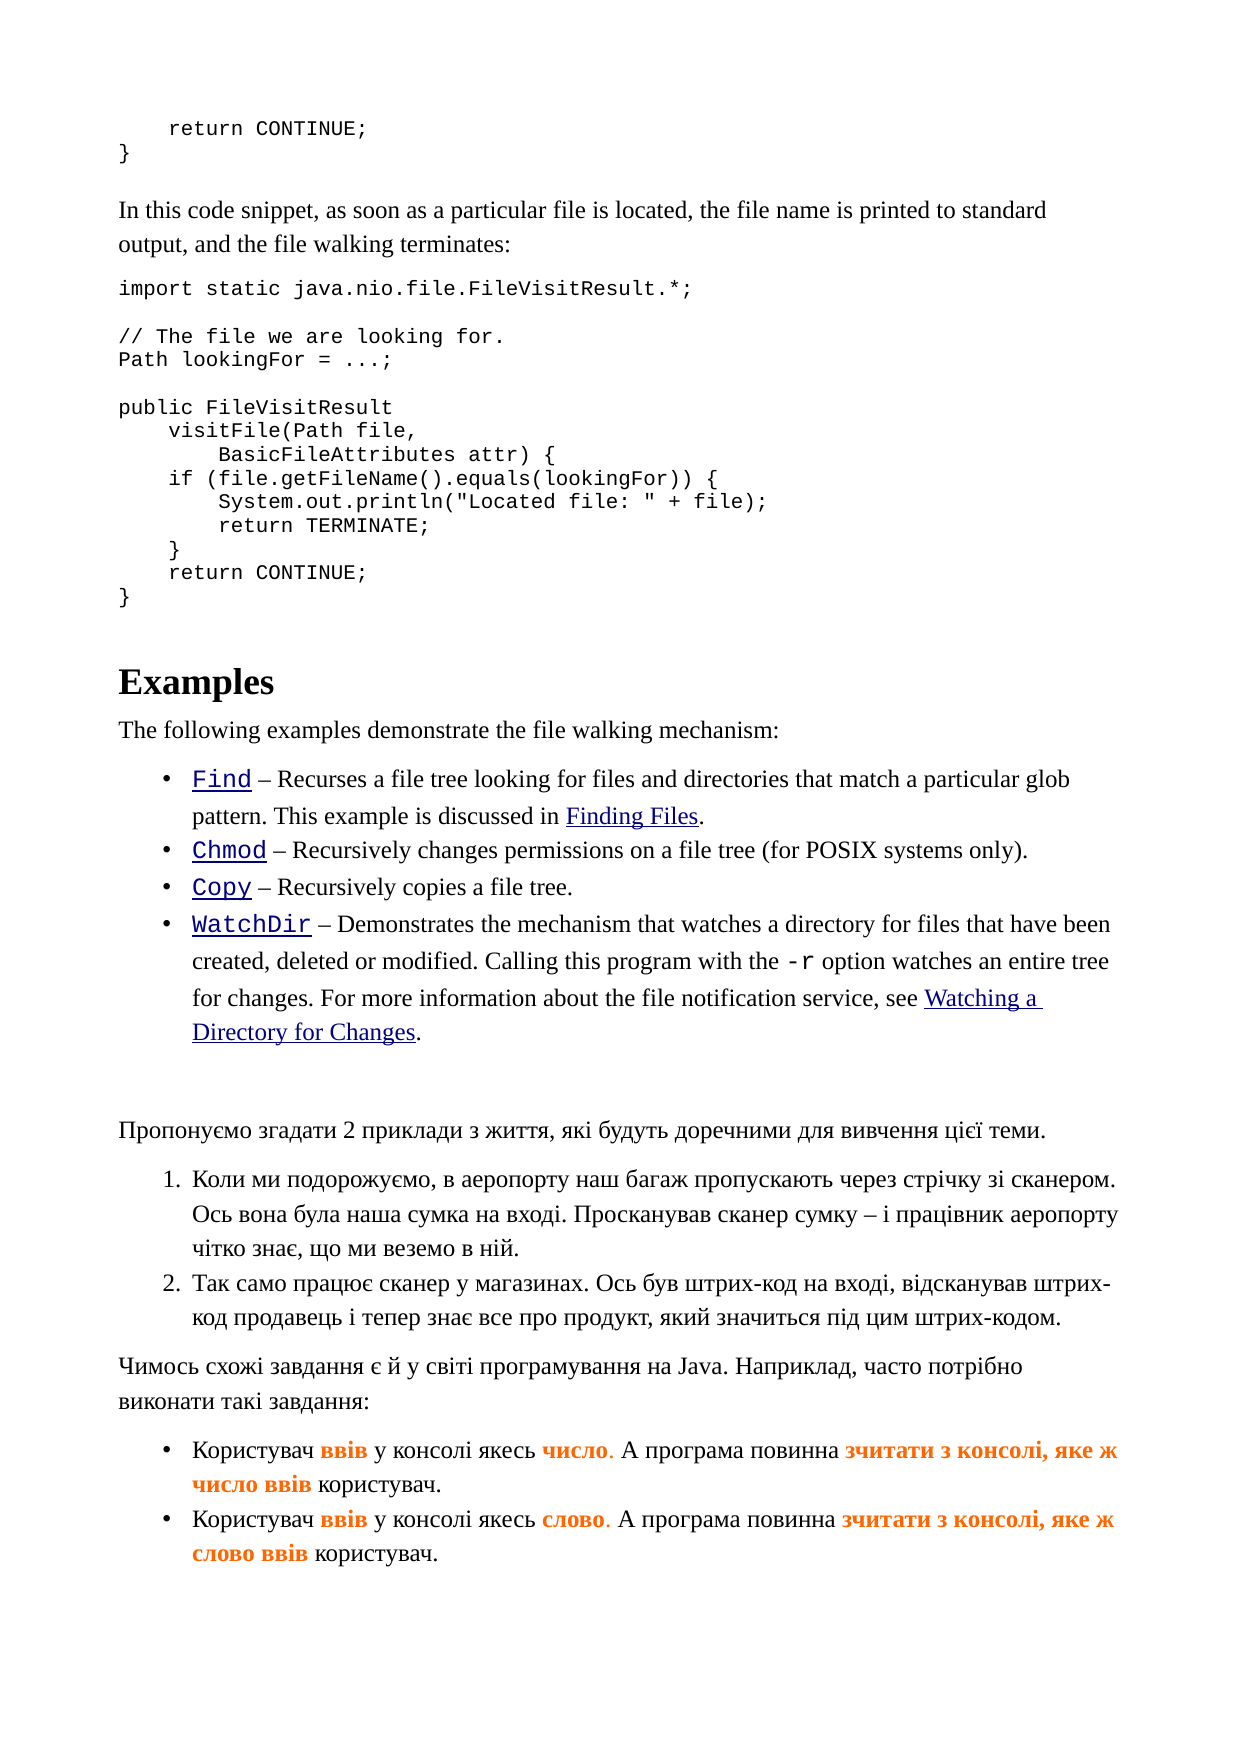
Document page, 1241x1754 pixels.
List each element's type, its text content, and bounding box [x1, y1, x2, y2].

subtitle Examples [118, 660, 1122, 703]
text return CONTINUE; [118, 562, 1122, 586]
text The following examples demonstrate the file walking mechanism: [118, 715, 1122, 744]
text visitFile(Path file, [118, 420, 1122, 444]
text return TERMINATE; [118, 515, 1122, 538]
text return CONTINUE; [118, 118, 1122, 142]
text if (file.getFileName().equals(lookingFor)) { [118, 468, 1122, 491]
text Пропонуємо згадати 2 приклади з життя, які будуть доречними для вивчення цієї теми. [118, 1115, 1122, 1144]
text System.out.println("Located file: " + file); [118, 491, 1122, 515]
list Користувач ввів у консолі якесь слово. А програма повинна зчитати з консолі, яке ж слово ввів користувач. [162, 1504, 1122, 1567]
text BasicFileAttributes attr) { [118, 444, 1122, 468]
list Так само працює сканер у магазинах. Ось був штрих-код на вході, відсканував штрих-код продавець і тепер знає все про продукт, який значиться під цим штрих-кодом. [162, 1268, 1122, 1331]
list Chmod – Recursively changes permissions on a file tree (for POSIX systems only). [162, 836, 1122, 866]
list Користувач ввів у консолі якесь число. А програма повинна зчитати з консолі, яке ж число ввів користувач. [162, 1435, 1122, 1498]
list Коли ми подорожуємо, в аеропорту наш багаж пропускають через стрічку зі сканером. Ось вона була наша сумка на вході. Просканував сканер сумку – і працівник аеропорту чітко знає, що ми веземо в ній. [162, 1164, 1122, 1262]
list WatchDir – Demonstrates the mechanism that watches a directory for files that have been created, deleted or modified. Calling this program with the -r option watches an entire tree for changes. For more information about the file notification service, see Watching a Directory for Changes. [162, 909, 1122, 1046]
text public FileVisitResult [118, 397, 1122, 420]
text Path lookingFor = ...; [118, 349, 1122, 373]
text // The file we are looking for. [118, 326, 1122, 349]
text } [118, 586, 1122, 609]
list Find – Recurses a file tree looking for files and directories that match a particular glob pattern. This example is discussed in Finding Files. [162, 764, 1122, 830]
text } [118, 142, 1122, 165]
list Copy – Recursively copies a file tree. [162, 872, 1122, 903]
text } [118, 538, 1122, 562]
text import static java.nio.file.FileVisitResult.*; [118, 278, 1122, 302]
text Чимось схожі завдання є й у світі програмування на Java. Наприклад, часто потрібно виконати такі завдання: [118, 1351, 1122, 1414]
text In this code snippet, as soon as a particular file is located, the file name is printed to standard output, and the file walking terminates: [118, 195, 1122, 258]
